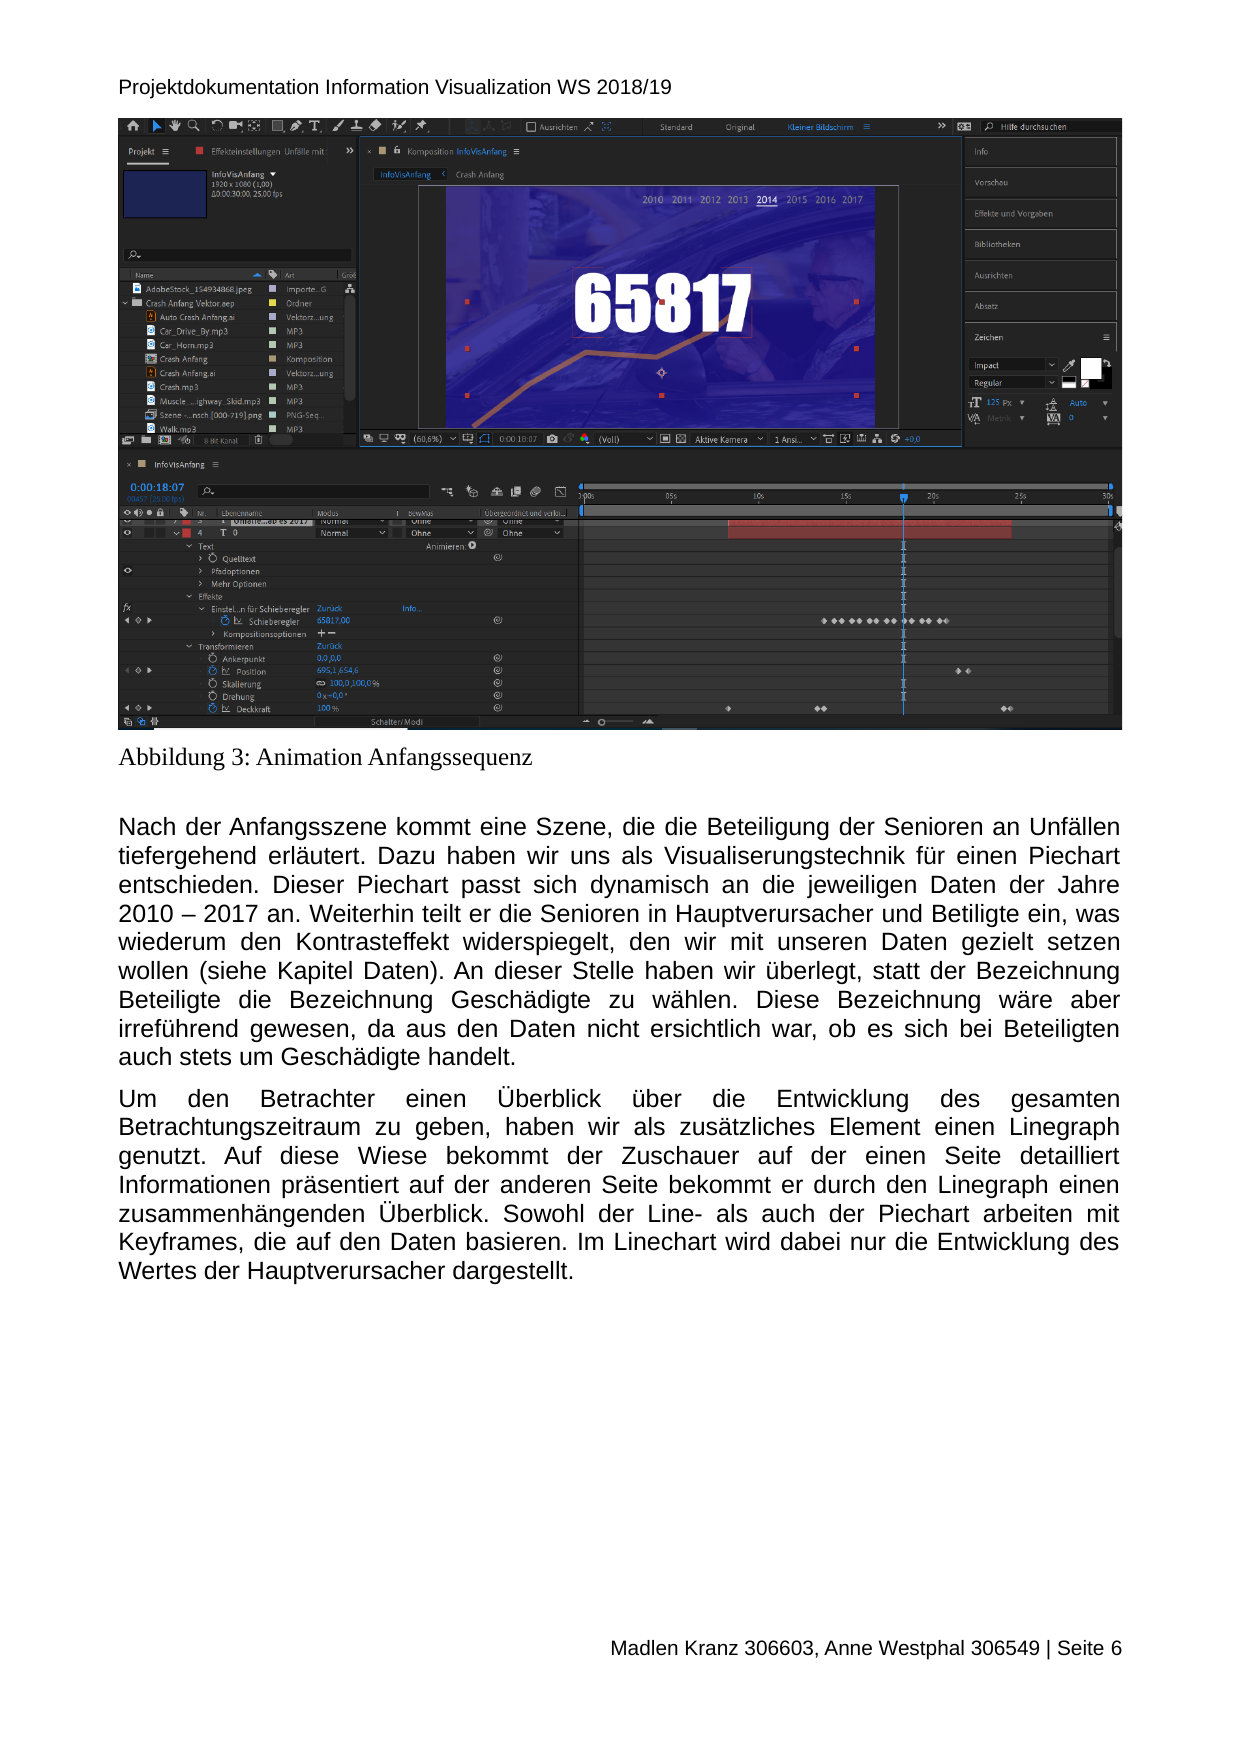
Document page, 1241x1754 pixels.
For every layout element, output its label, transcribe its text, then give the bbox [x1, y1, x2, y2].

text Um den Betrachter einen Überblick über die Entwicklung des gesamten Betrachtungszeitraum zu geben, haben wir als zusätzliches Element einen Linegraph genutzt. Auf diese Wiese bekommt der Zuschauer auf der einen Seite detailliert Informationen präsentiert auf der anderen Seite bekommt er durch den Linegraph einen zusammenhängenden Überblick. Sowohl der Line- als auch der Piechart arbeiten mit Keyframes, die auf den Daten basieren. Im Linechart wird dabei nur die Entwicklung des Wertes der Hauptverursacher dargestellt. [118, 1083, 1122, 1285]
text Abbildung 3: Animation Anfangssequenz [118, 742, 1122, 771]
picture [118, 118, 1123, 730]
text Nach der Anfangsszene kommt eine Szene, die die Beteiligung der Senioren an Unfällen tiefergehend erläutert. Dazu haben wir uns als Visualiserungstechnik für einen Piechart entschieden. Dieser Piechart passt sich dynamisch an die jeweiligen Daten der Jahre 2010 – 2017 an. Weiterhin teilt er die Senioren in Hauptverursacher und Betiligte ein, was wiederum den Kontrasteffekt widerspiegelt, den wir mit unseren Daten gezielt setzen wollen (siehe Kapitel Daten). An dieser Stelle haben wir überlegt, statt der Bezeichnung Beteiligte die Bezeichnung Geschädigte zu wählen. Diese Bezeichnung wäre aber irreführend gewesen, da aus den Daten nicht ersichtlich war, ob es sich bei Beteiligten auch stets um Geschädigte handelt. [118, 812, 1122, 1071]
